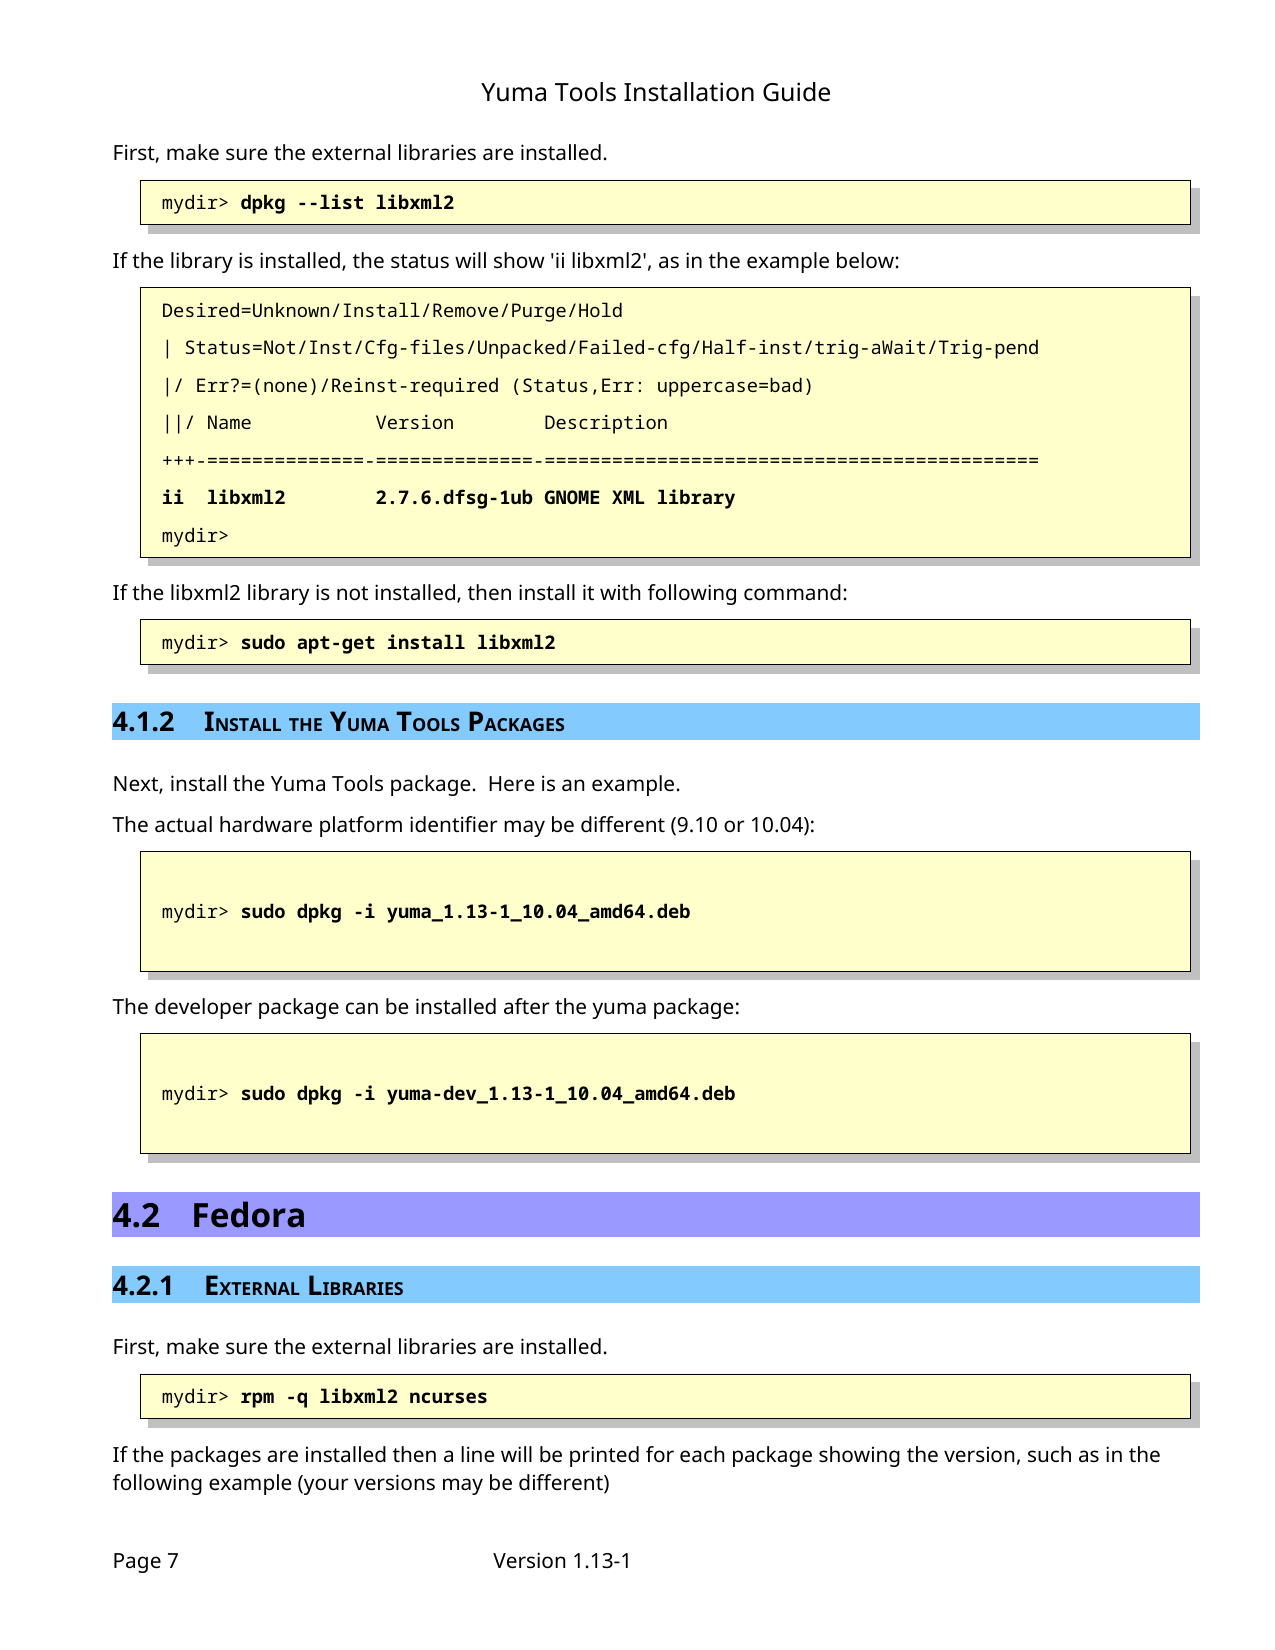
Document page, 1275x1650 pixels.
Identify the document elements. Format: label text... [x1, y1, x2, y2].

text mydir> dpkg --list libxml2 [141, 181, 1190, 224]
subtitle Install the Yuma Tools Packages [112, 703, 1200, 740]
text ii libxml2 2.7.6.dfsg-1ub GNOME XML library [141, 474, 1190, 510]
text If the library is installed, the status will show 'ii libxml2', as in the example below: [112, 246, 1200, 274]
text ||/ Name Version Description [141, 399, 1190, 435]
text mydir> rpm -q libxml2 ncurses [141, 1375, 1190, 1418]
text | Status=Not/Inst/Cfg-files/Unpacked/Failed-cfg/Half-inst/trig-aWait/Trig-pend [141, 324, 1190, 360]
text Next, install the Yuma Tools package. Here is an example. [112, 769, 1200, 797]
text mydir> sudo dpkg -i yuma-dev_1.13-1_10.04_amd64.deb [141, 1071, 1190, 1106]
text mydir> sudo apt-get install libxml2 [141, 620, 1190, 664]
text The actual hardware platform identifier may be different (9.10 or 10.04): [112, 810, 1200, 838]
text If the libxml2 library is not installed, then install it with following command: [112, 578, 1200, 607]
text Desired=Unknown/Install/Remove/Purge/Hold [141, 288, 1190, 322]
text mydir> [141, 512, 1190, 557]
text The developer package can be installed after the yuma package: [112, 992, 1200, 1021]
text +++-==============-==============-============================================ [141, 437, 1190, 472]
text If the packages are installed then a line will be printed for each package showing the version, such as in the following example (your versions may be different) [112, 1440, 1200, 1497]
text mydir> sudo dpkg -i yuma_1.13-1_10.04_amd64.deb [141, 888, 1190, 924]
text First, make sure the external libraries are installed. [112, 1332, 1200, 1361]
subtitle External Libraries [112, 1266, 1200, 1303]
subtitle Fedora [112, 1192, 1200, 1237]
text |/ Err?=(none)/Reinst-required (Status,Err: uppercase=bad) [141, 362, 1190, 397]
text First, make sure the external libraries are installed. [112, 138, 1200, 167]
